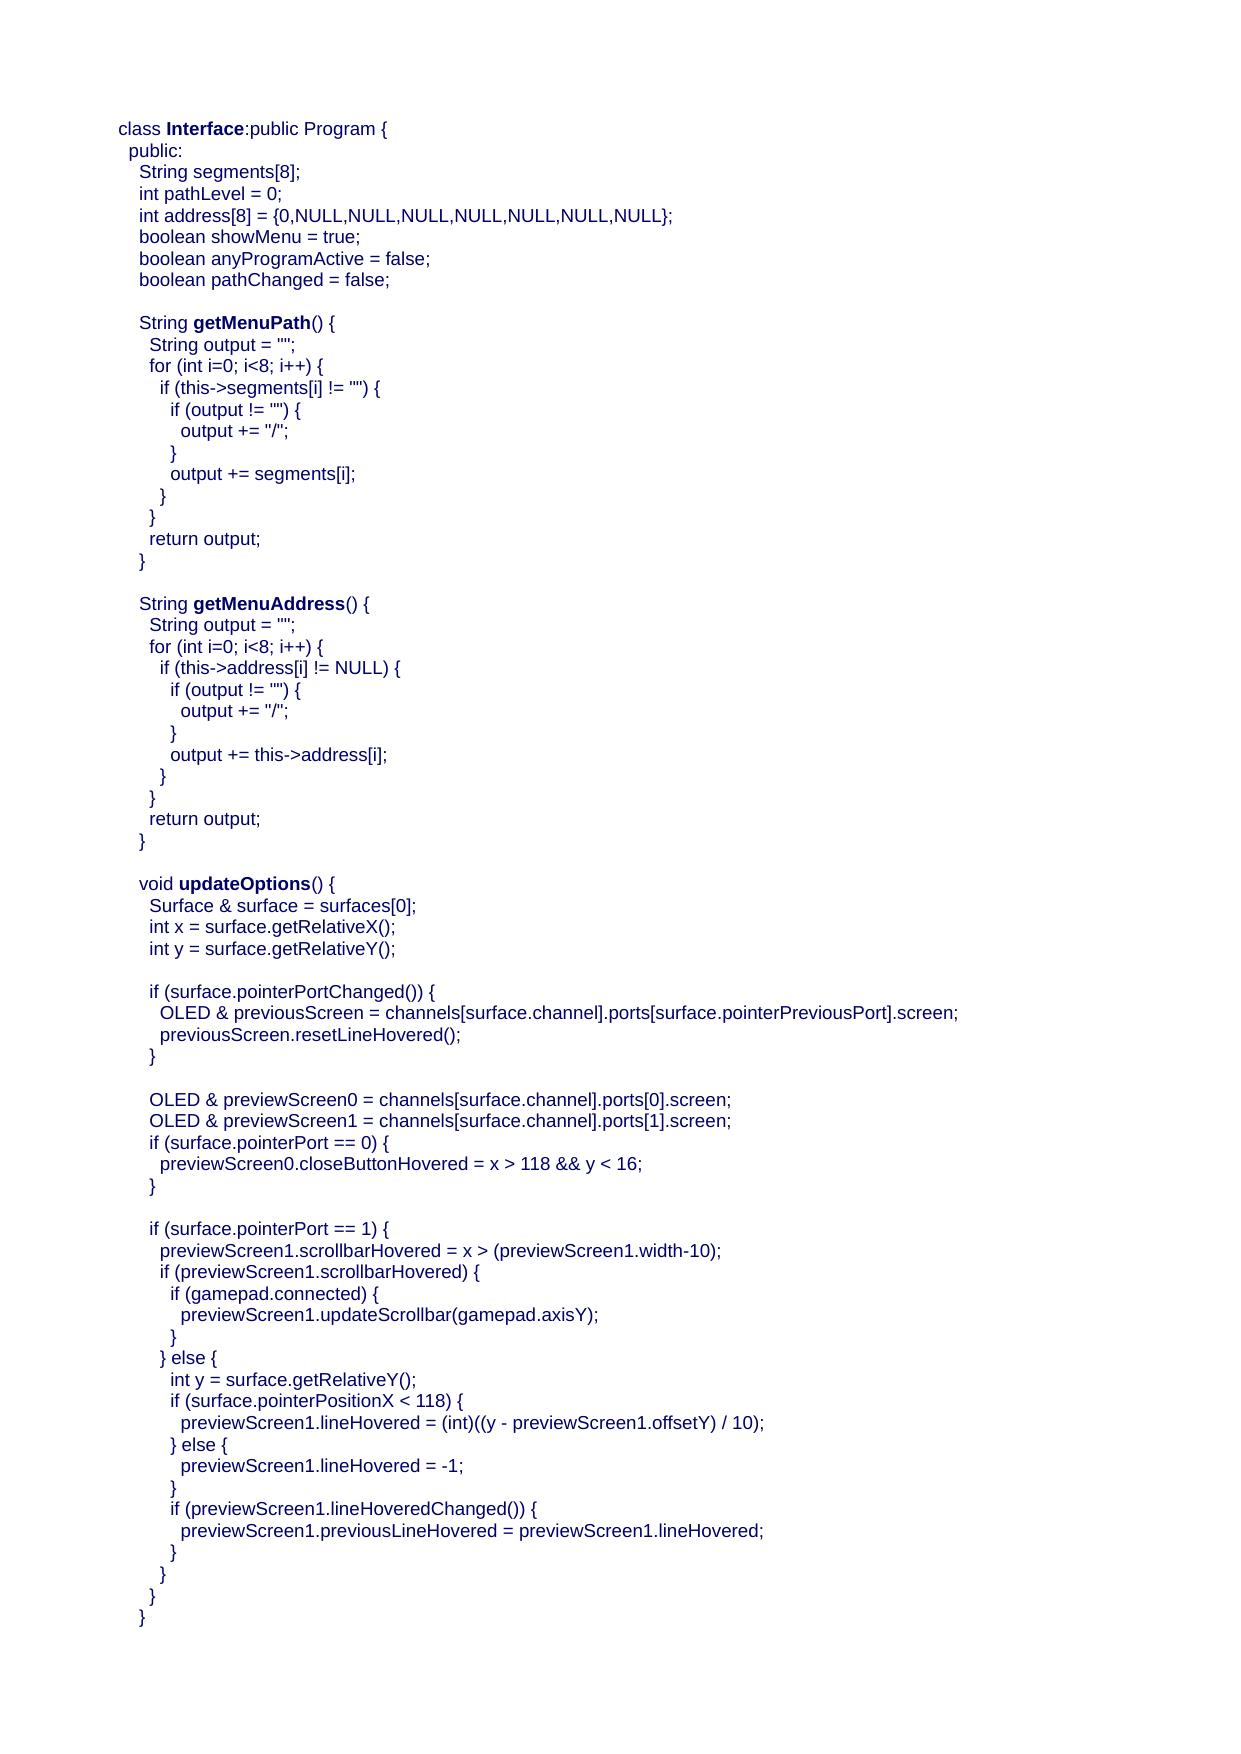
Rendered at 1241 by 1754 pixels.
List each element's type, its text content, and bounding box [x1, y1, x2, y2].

text previousScreen.resetLineHovered(); [118, 1024, 1122, 1045]
text boolean showMenu = true; [118, 226, 1122, 247]
text output += "/"; [118, 420, 1122, 442]
text if (output != "") { [118, 679, 1122, 700]
text Surface & surface = surfaces[0]; [118, 894, 1122, 916]
text int x = surface.getRelativeX(); [118, 916, 1122, 937]
text } [118, 1045, 1122, 1067]
text if (this->segments[i] != "") { [118, 377, 1122, 398]
text } [118, 1563, 1122, 1584]
text } [118, 442, 1122, 463]
text if (surface.pointerPortChanged()) { [118, 981, 1122, 1002]
text output += segments[i]; [118, 463, 1122, 485]
text int y = surface.getRelativeY(); [118, 937, 1122, 959]
text } else { [118, 1433, 1122, 1455]
text String getMenuAddress() { [118, 592, 1122, 614]
text String segments[8]; [118, 161, 1122, 183]
text } [118, 1606, 1122, 1627]
text output += "/"; [118, 700, 1122, 722]
text output += this->address[i]; [118, 743, 1122, 765]
text } [118, 1326, 1122, 1347]
text String getMenuPath() { [118, 312, 1122, 334]
text } [118, 722, 1122, 743]
text if (surface.pointerPort == 1) { [118, 1218, 1122, 1239]
text if (previewScreen1.scrollbarHovered) { [118, 1261, 1122, 1282]
text } [118, 1541, 1122, 1563]
text previewScreen0.closeButtonHovered = x > 118 && y < 16; [118, 1153, 1122, 1175]
text String output = ""; [118, 334, 1122, 355]
text if (this->address[i] != NULL) { [118, 657, 1122, 679]
text int pathLevel = 0; [118, 183, 1122, 204]
text boolean anyProgramActive = false; [118, 247, 1122, 269]
text previewScreen1.lineHovered = -1; [118, 1455, 1122, 1477]
text } [118, 506, 1122, 528]
text for (int i=0; i<8; i++) { [118, 355, 1122, 377]
text } [118, 830, 1122, 851]
text if (gamepad.connected) { [118, 1282, 1122, 1304]
text previewScreen1.lineHovered = (int)((y - previewScreen1.offsetY) / 10); [118, 1412, 1122, 1433]
text } [118, 485, 1122, 506]
text return output; [118, 528, 1122, 549]
text previewScreen1.updateScrollbar(gamepad.axisY); [118, 1304, 1122, 1326]
text if (surface.pointerPort == 0) { [118, 1132, 1122, 1153]
text if (output != "") { [118, 398, 1122, 420]
text int address[8] = {0,NULL,NULL,NULL,NULL,NULL,NULL,NULL}; [118, 204, 1122, 226]
text return output; [118, 808, 1122, 830]
text OLED & previousScreen = channels[surface.channel].ports[surface.pointerPreviousPort].screen; [118, 1002, 1122, 1024]
text if (surface.pointerPositionX < 118) { [118, 1390, 1122, 1412]
text void updateOptions() { [118, 873, 1122, 894]
text previewScreen1.scrollbarHovered = x > (previewScreen1.width-10); [118, 1239, 1122, 1261]
text public: [118, 140, 1122, 161]
text if (previewScreen1.lineHoveredChanged()) { [118, 1498, 1122, 1520]
text } [118, 787, 1122, 808]
text } [118, 1477, 1122, 1498]
text } [118, 1584, 1122, 1606]
text } [118, 765, 1122, 787]
text boolean pathChanged = false; [118, 269, 1122, 291]
text class Interface:public Program { [118, 118, 1122, 140]
text } [118, 1175, 1122, 1196]
text int y = surface.getRelativeY(); [118, 1369, 1122, 1390]
text OLED & previewScreen0 = channels[surface.channel].ports[0].screen; [118, 1088, 1122, 1110]
text for (int i=0; i<8; i++) { [118, 636, 1122, 657]
text } else { [118, 1347, 1122, 1369]
text String output = ""; [118, 614, 1122, 636]
text previewScreen1.previousLineHovered = previewScreen1.lineHovered; [118, 1520, 1122, 1541]
text } [118, 549, 1122, 571]
text OLED & previewScreen1 = channels[surface.channel].ports[1].screen; [118, 1110, 1122, 1132]
